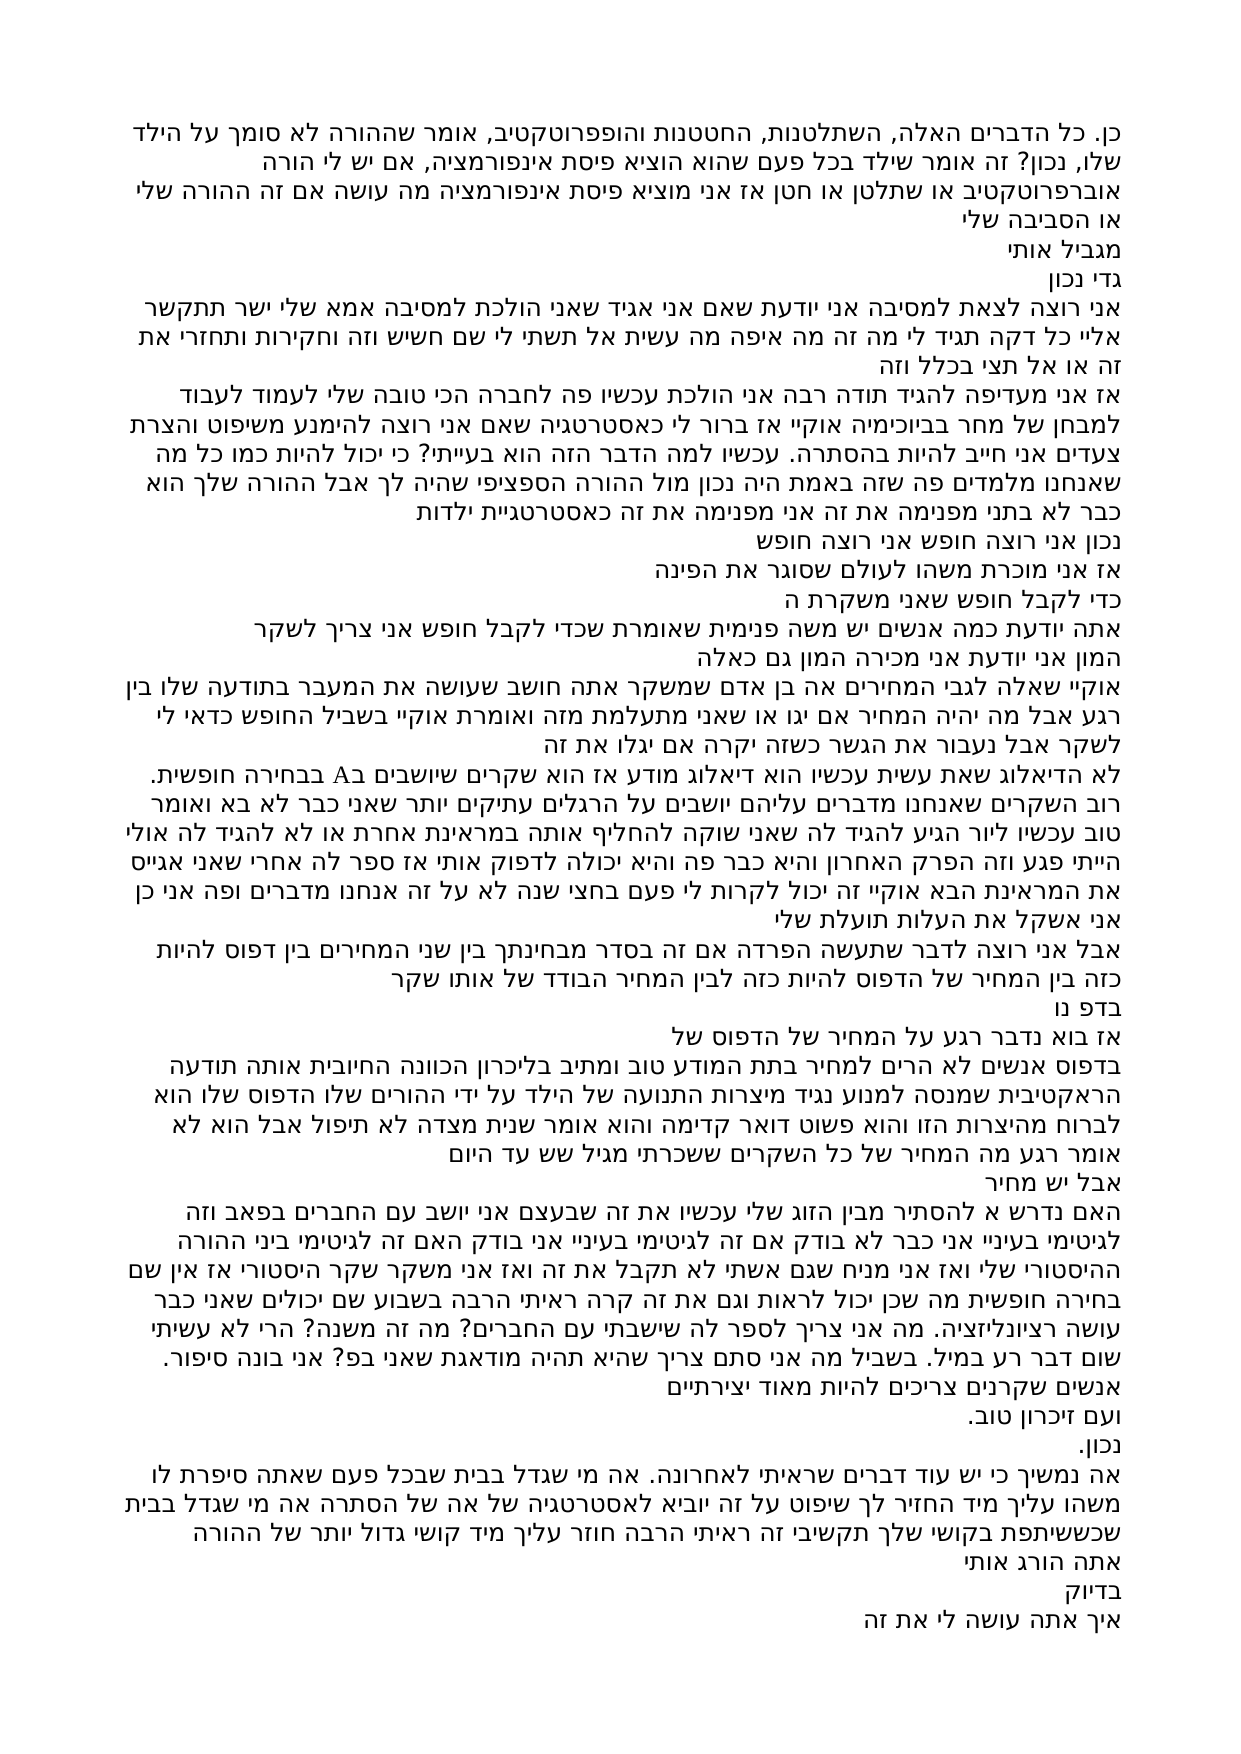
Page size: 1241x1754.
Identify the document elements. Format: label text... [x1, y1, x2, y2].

text אה נמשיך כי יש עוד דברים שראיתי לאחרונה. אה מי שגדל בבית שבכל פעם שאתה סיפרת לו משהו עליך מיד החזיר לך שיפוט על זה יוביא לאסטרטגיה של אה של הסתרה אה מי שגדל בבית שכששיתפת בקושי שלך תקשיבי זה ראיתי הרבה חוזר עליך מיד קושי גדול יותר של ההורה [118, 1460, 1122, 1547]
text כן. כל הדברים האלה, השתלטנות, החטטנות והופפרוטקטיב, אומר שההורה לא סומך על הילד שלו, נכון? זה אומר שילד בכל פעם שהוא הוציא פיסת אינפורמציה, אם יש לי הורה אוברפרוטקטיב או שתלטן או חטן אז אני מוציא פיסת אינפורמציה מה עושה אם זה ההורה שלי או הסביבה שלי [118, 118, 1122, 235]
text אבל אני רוצה לדבר שתעשה הפרדה אם זה בסדר מבחינתך בין שני המחירים בין דפוס להיות כזה בין המחיר של הדפוס להיות כזה לבין המחיר הבודד של אותו שקר [118, 935, 1122, 993]
text אתה הורג אותי [118, 1547, 1122, 1577]
text לא הדיאלוג שאת עשית עכשיו הוא דיאלוג מודע אז הוא שקרים שיושבים בA בבחירה חופשית. רוב השקרים שאנחנו מדברים עליהם יושבים על הרגלים עתיקים יותר שאני כבר לא בא ואומר טוב עכשיו ליור הגיע להגיד לה שאני שוקה להחליף אותה במראינת אחרת או לא להגיד לה אולי הייתי פגע וזה הפרק האחרון והיא כבר פה והיא יכולה לדפוק אותי אז ספר לה אחרי שאני אגייס את המראינת הבא אוקיי זה יכול לקרות לי פעם בחצי שנה לא על זה אנחנו מדברים ופה אני כן אני אשקל את העלות תועלת שלי [118, 760, 1122, 935]
text אוקיי שאלה לגבי המחירים אה בן אדם שמשקר אתה חושב שעושה את המעבר בתודעה שלו בין רגע אבל מה יהיה המחיר אם יגו או שאני מתעלמת מזה ואומרת אוקיי בשביל החופש כדאי לי לשקר אבל נעבור את הגשר כשזה יקרה אם יגלו את זה [118, 672, 1122, 760]
text האם נדרש א להסתיר מבין הזוג שלי עכשיו את זה שבעצם אני יושב עם החברים בפאב וזה לגיטימי בעיניי אני כבר לא בודק אם זה לגיטימי בעיניי אני בודק האם זה לגיטימי ביני ההורה ההיסטורי שלי ואז אני מניח שגם אשתי לא תקבל את זה ואז אני משקר שקר היסטורי אז אין שם בחירה חופשית מה שכן יכול לראות וגם את זה קרה ראיתי הרבה בשבוע שם יכולים שאני כבר עושה רציונליזציה. מה אני צריך לספר לה שישבתי עם החברים? מה זה משנה? הרי לא עשיתי שום דבר רע במיל. בשביל מה אני סתם צריך שהיא תהיה מודאגת שאני בפ? אני בונה סיפור. [118, 1197, 1122, 1372]
text אז בוא נדבר רגע על המחיר של הדפוס של [118, 1022, 1122, 1052]
text אתה יודעת כמה אנשים יש משה פנימית שאומרת שכדי לקבל חופש אני צריך לשקר [118, 614, 1122, 643]
text בדפוס אנשים לא הרים למחיר בתת המודע טוב ומתיב בליכרון הכוונה החיובית אותה תודעה הראקטיבית שמנסה למנוע נגיד מיצרות התנועה של הילד על ידי ההורים שלו הדפוס שלו הוא לברוח מהיצרות הזו והוא פשוט דואר קדימה והוא אומר שנית מצדה לא תיפול אבל הוא לא אומר רגע מה המחיר של כל השקרים ששכרתי מגיל שש עד היום [118, 1052, 1122, 1168]
text אז אני מוכרת משהו לעולם שסוגר את הפינה [118, 556, 1122, 585]
text מגביל אותי [118, 235, 1122, 264]
text נכון. [118, 1431, 1122, 1460]
text איך אתה עושה לי את זה [118, 1606, 1122, 1635]
text אני רוצה לצאת למסיבה אני יודעת שאם אני אגיד שאני הולכת למסיבה אמא שלי ישר תתקשר אליי כל דקה תגיד לי מה זה מה איפה מה עשית אל תשתי לי שם חשיש וזה וחקירות ותחזרי את זה או אל תצי בכלל וזה [118, 293, 1122, 381]
text ועם זיכרון טוב. [118, 1402, 1122, 1431]
text אז אני מעדיפה להגיד תודה רבה אני הולכת עכשיו פה לחברה הכי טובה שלי לעמוד לעבוד למבחן של מחר בביוכימיה אוקיי אז ברור לי כאסטרטגיה שאם אני רוצה להימנע משיפוט והצרת צעדים אני חייב להיות בהסתרה. עכשיו למה הדבר הזה הוא בעייתי? כי יכול להיות כמו כל מה שאנחנו מלמדים פה שזה באמת היה נכון מול ההורה הספציפי שהיה לך אבל ההורה שלך הוא כבר לא בתני מפנימה את זה אני מפנימה את זה כאסטרטגיית ילדות [118, 381, 1122, 526]
text נכון אני רוצה חופש אני רוצה חופש [118, 526, 1122, 556]
text כדי לקבל חופש שאני משקרת ה [118, 585, 1122, 614]
text בדפ נו [118, 993, 1122, 1022]
text גדי נכון [118, 264, 1122, 293]
text המון אני יודעת אני מכירה המון גם כאלה [118, 643, 1122, 672]
text אבל יש מחיר [118, 1168, 1122, 1197]
text בדיוק [118, 1577, 1122, 1606]
text אנשים שקרנים צריכים להיות מאוד יצירתיים [118, 1372, 1122, 1402]
